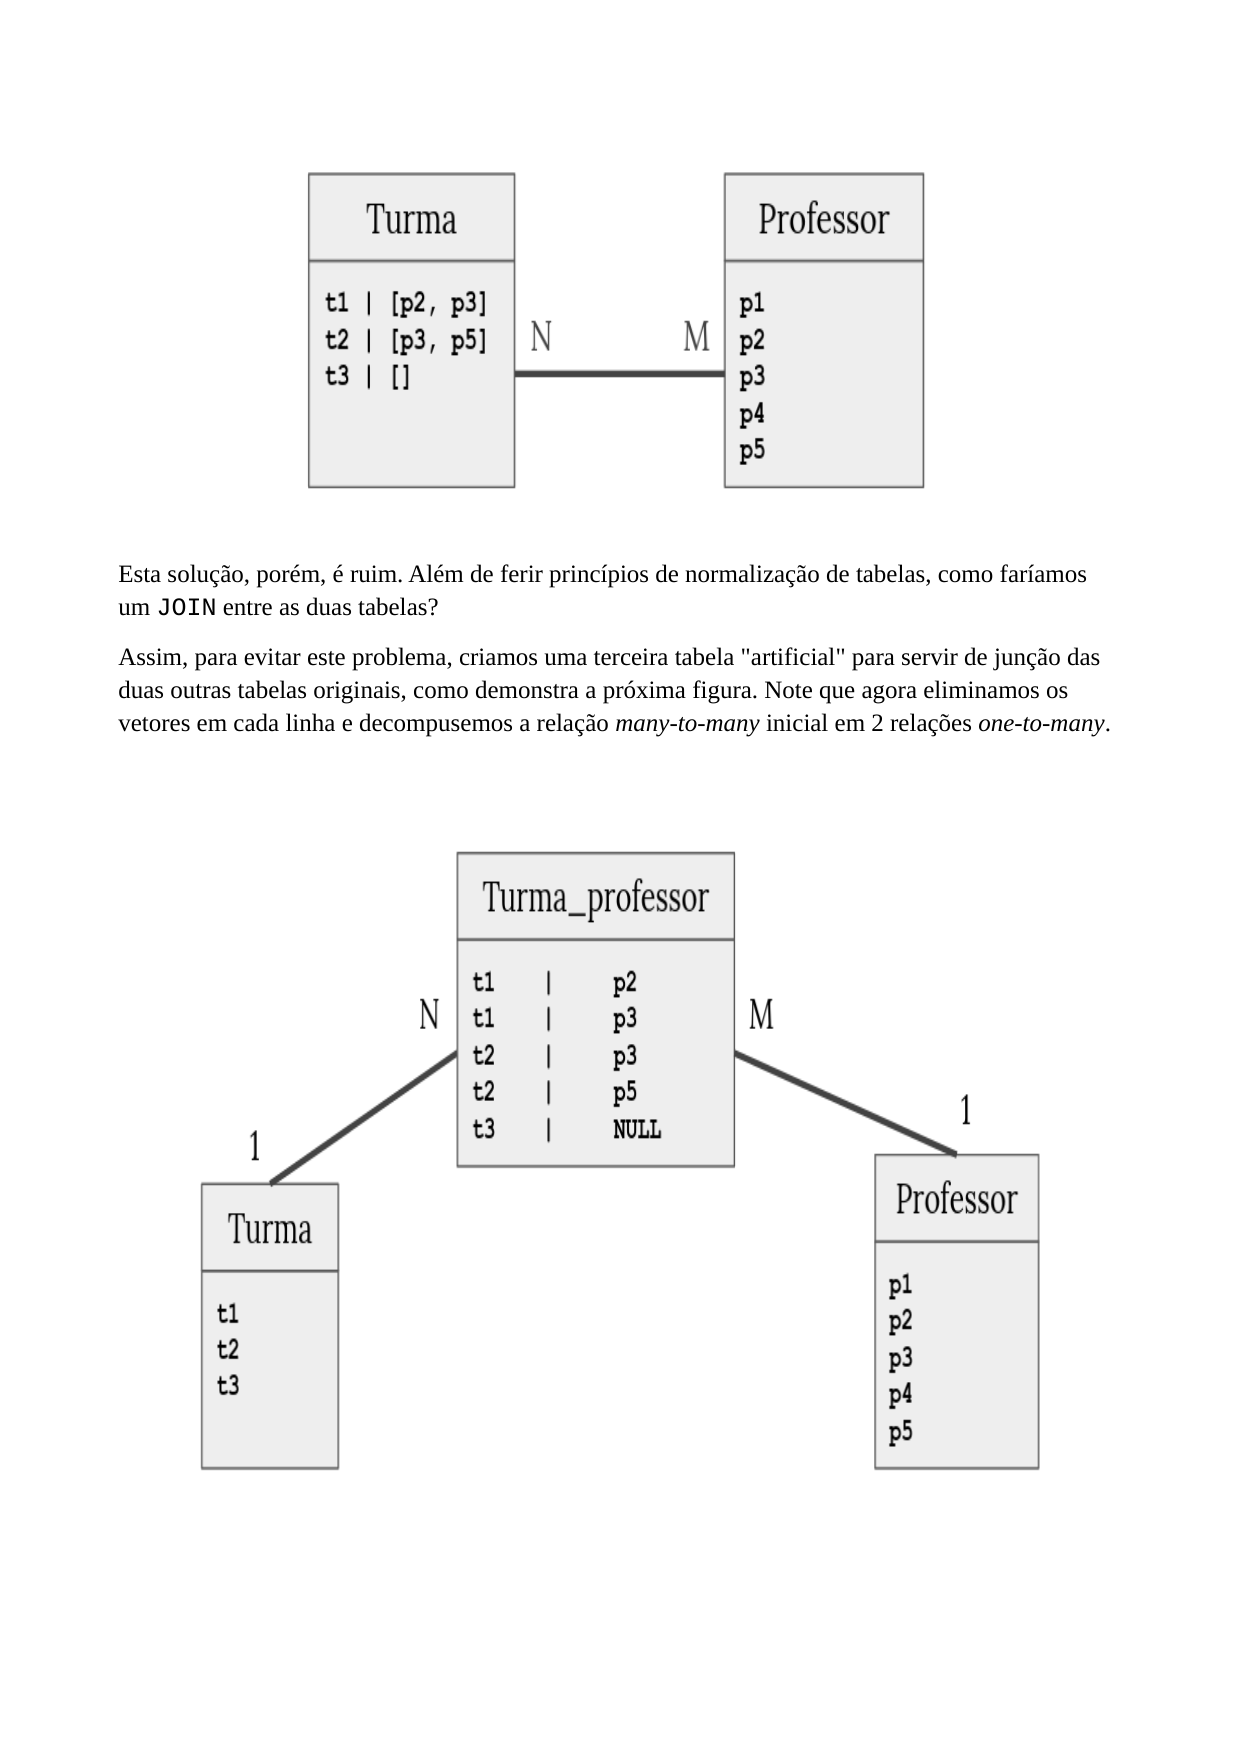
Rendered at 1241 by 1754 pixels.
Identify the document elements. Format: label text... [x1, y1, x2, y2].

text Assim, para evitar este problema, criamos uma terceira tabela "artificial" para servir de junção das duas outras tabelas originais, como demonstra a próxima figura. Note que agora eliminamos os vetores em cada linha e decompusemos a relação many-to-many inicial em 2 relações one-to-many. [118, 642, 1122, 737]
picture [168, 788, 1072, 1525]
text Esta solução, porém, é ruim. Além de ferir princípios de normalização de tabelas, como faríamos um JOIN entre as duas tabelas? [118, 559, 1122, 623]
picture [268, 118, 972, 540]
